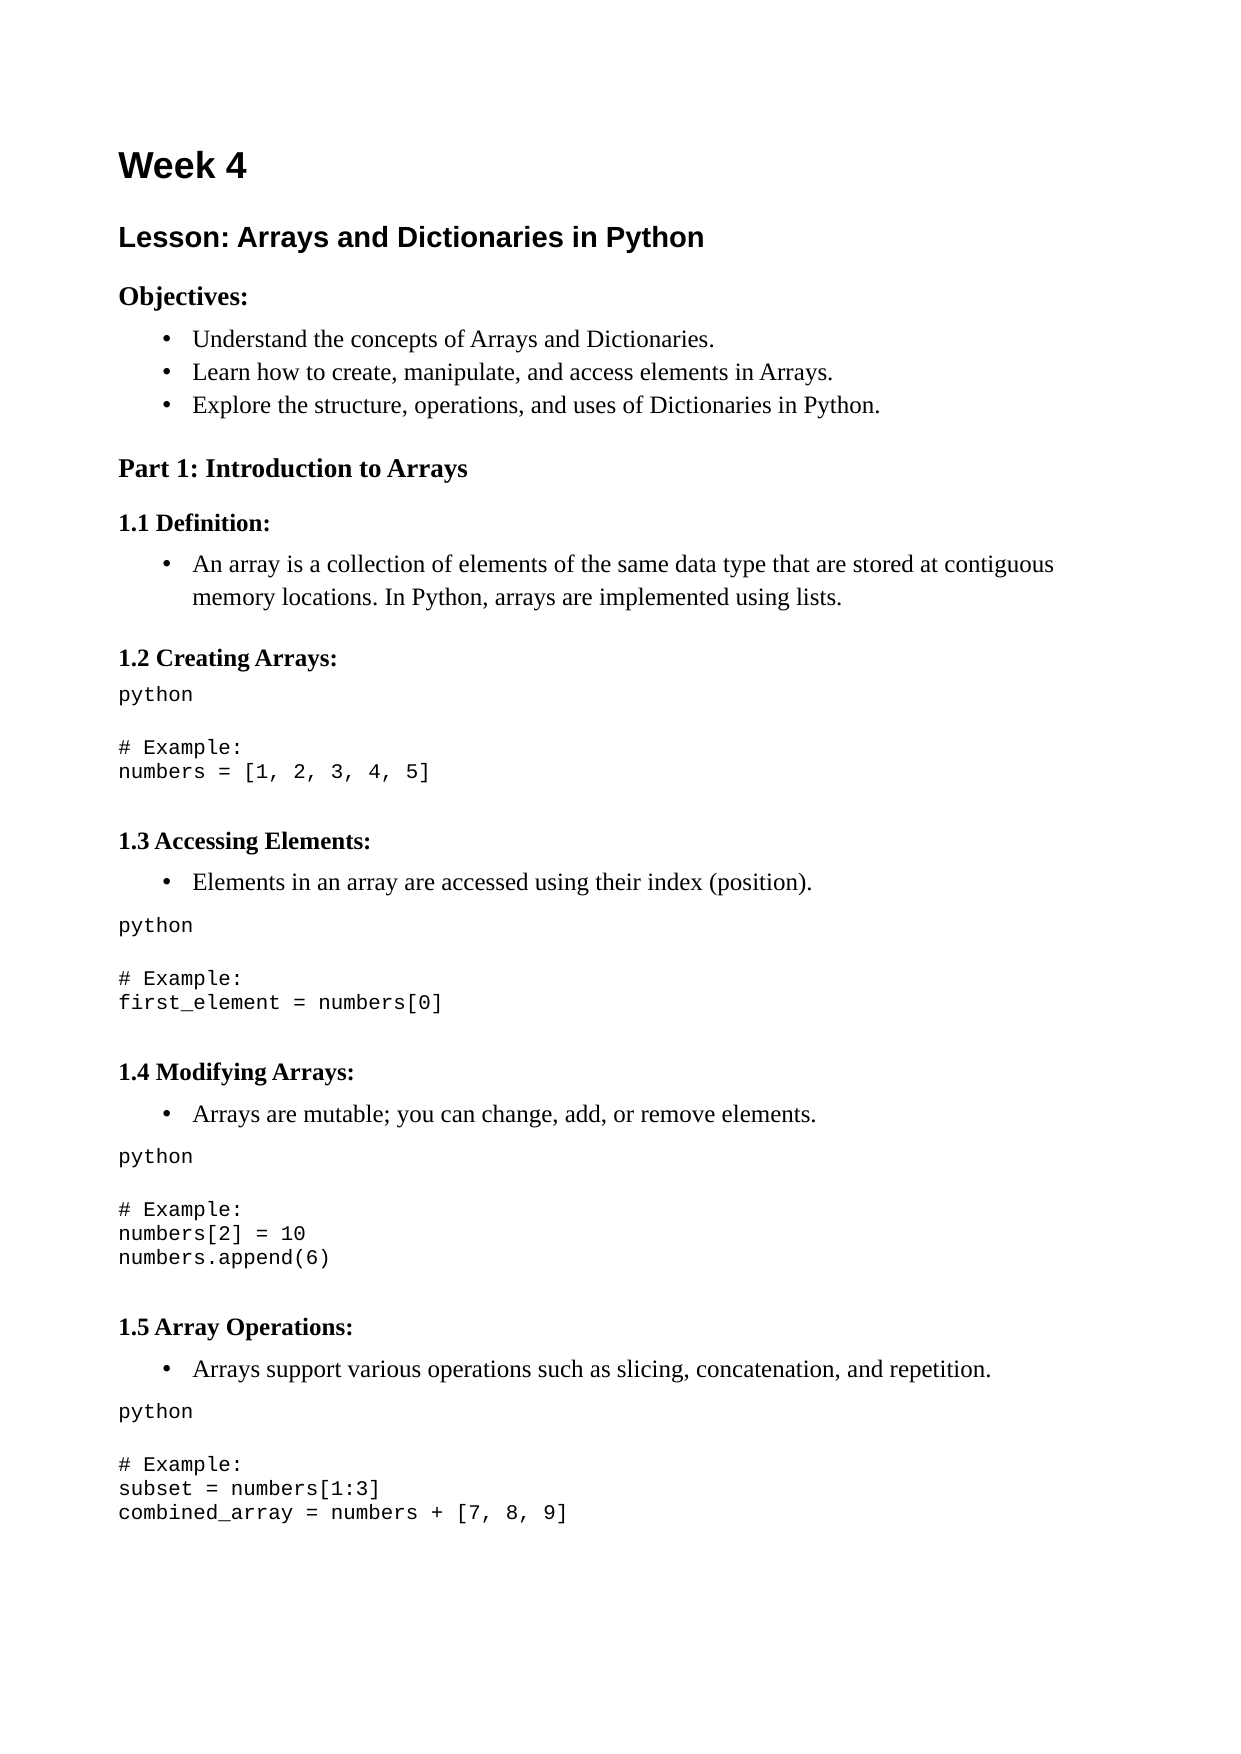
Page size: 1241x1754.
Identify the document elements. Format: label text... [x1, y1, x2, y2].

subtitle Week 4 [118, 143, 1122, 186]
subtitle Lesson: Arrays and Dictionaries in Python [118, 219, 1122, 253]
subtitle 1.5 Array Operations: [118, 1312, 1122, 1341]
subtitle Part 1: Introduction to Arrays [118, 452, 1122, 483]
text python [118, 915, 1122, 939]
text python [118, 1401, 1122, 1425]
subtitle 1.1 Definition: [118, 508, 1122, 537]
list Explore the structure, operations, and uses of Dictionaries in Python. [162, 390, 1122, 419]
list Arrays are mutable; you can change, add, or remove elements. [162, 1099, 1122, 1127]
list Understand the concepts of Arrays and Dictionaries. [162, 324, 1122, 353]
list An array is a collection of elements of the same data type that are stored at contiguous memory locations. In Python, arrays are implemented using lists. [162, 549, 1122, 611]
text python [118, 684, 1122, 707]
text numbers = [1, 2, 3, 4, 5] [118, 761, 1122, 784]
subtitle 1.4 Modifying Arrays: [118, 1057, 1122, 1086]
subtitle 1.3 Accessing Elements: [118, 826, 1122, 855]
text # Example: [118, 1454, 1122, 1478]
text subset = numbers[1:3] [118, 1478, 1122, 1502]
list Learn how to create, manipulate, and access elements in Arrays. [162, 357, 1122, 386]
text # Example: [118, 968, 1122, 992]
text # Example: [118, 1199, 1122, 1223]
subtitle 1.2 Creating Arrays: [118, 643, 1122, 671]
text numbers[2] = 10 [118, 1223, 1122, 1247]
text # Example: [118, 737, 1122, 761]
text python [118, 1146, 1122, 1170]
list Elements in an array are accessed using their index (position). [162, 867, 1122, 896]
text numbers.append(6) [118, 1247, 1122, 1270]
text combined_array = numbers + [7, 8, 9] [118, 1502, 1122, 1525]
subtitle Objectives: [118, 280, 1122, 311]
text first_element = numbers[0] [118, 992, 1122, 1016]
list Arrays support various operations such as slicing, concatenation, and repetition. [162, 1354, 1122, 1382]
